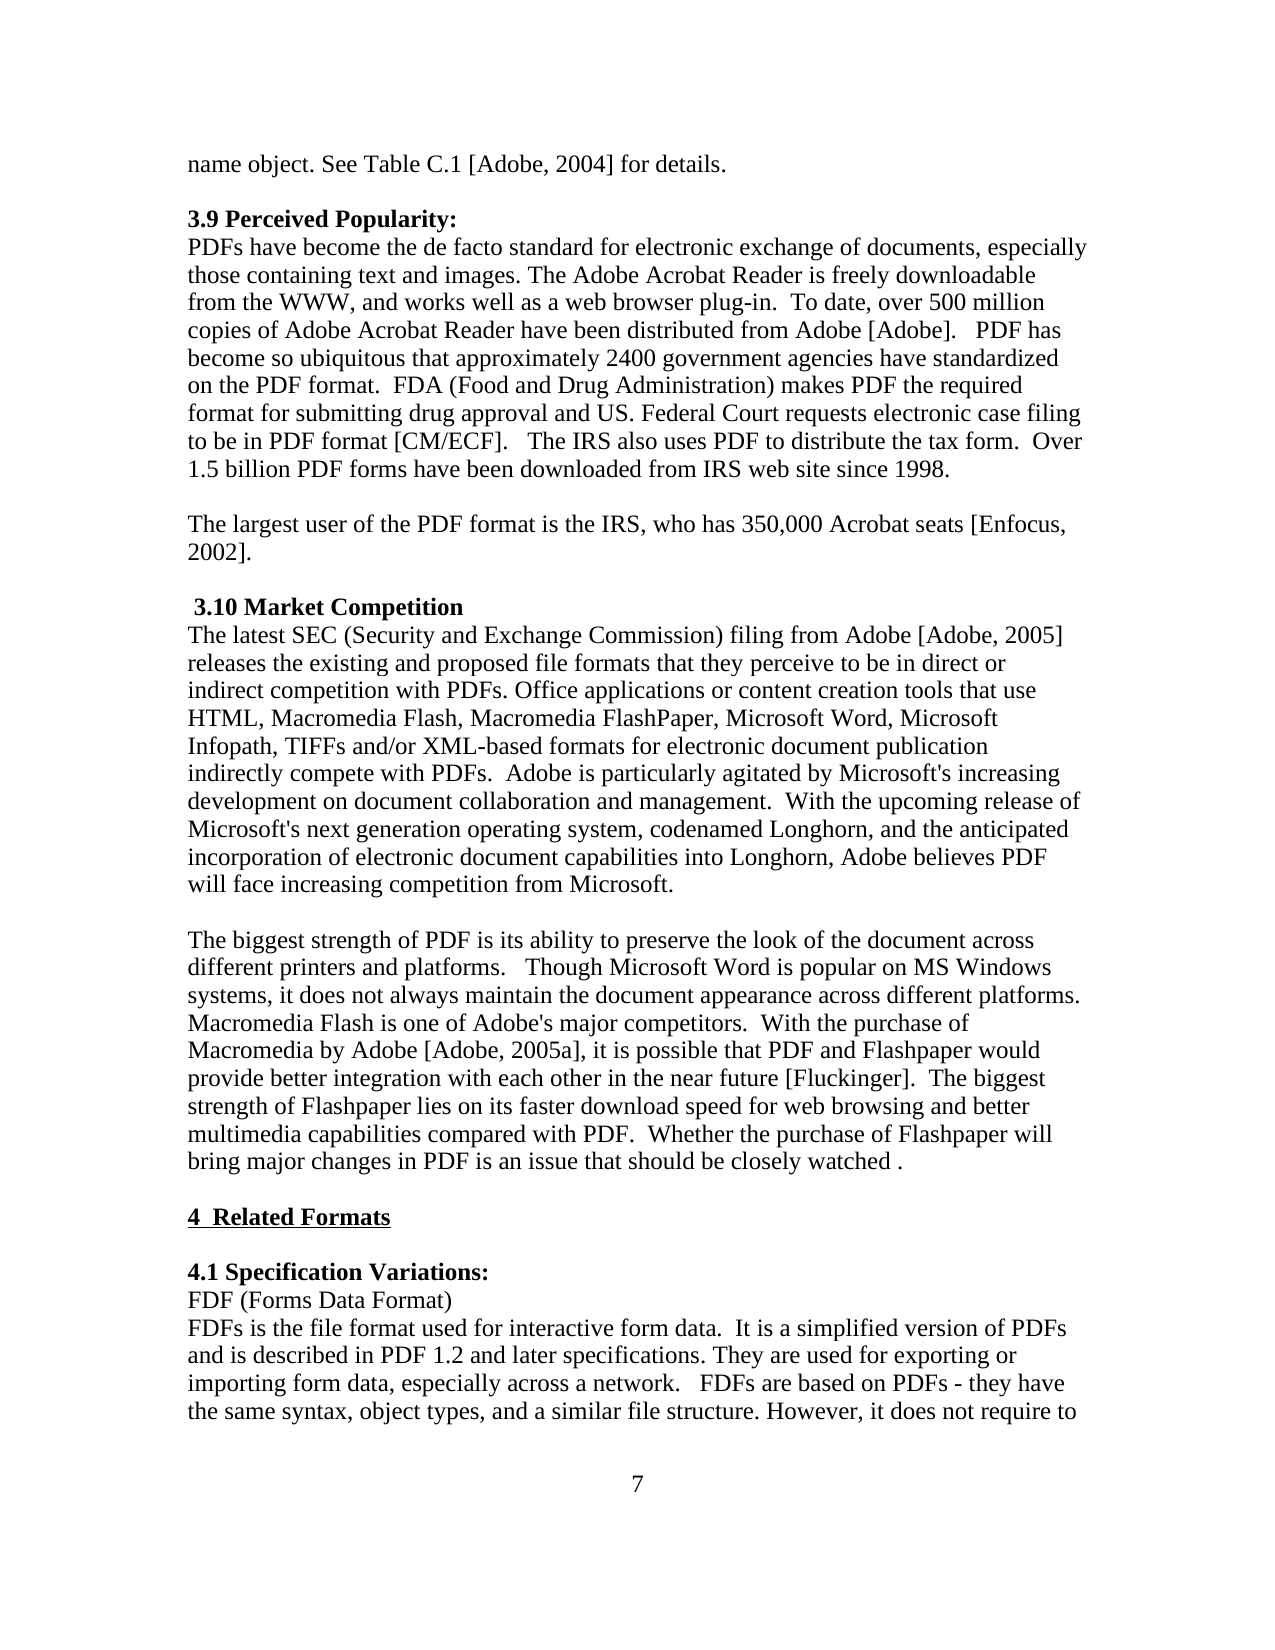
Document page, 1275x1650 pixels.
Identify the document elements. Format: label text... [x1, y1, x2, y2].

text The latest SEC (Security and Exchange Commission) filing from Adobe [Adobe, 2005] releases the existing and proposed file formats that they perceive to be in direct or indirect competition with PDFs. Office applications or content creation tools that use HTML, Macromedia Flash, Macromedia FlashPaper, Microsoft Word, Microsoft Infopath, TIFFs and/or XML-based formats for electronic document publication indirectly compete with PDFs. Adobe is particularly agitated by Microsoft's increasing development on document collaboration and management. With the upcoming release of Microsoft's next generation operating system, codenamed Longhorn, and the anticipated incorporation of electronic document capabilities into Longhorn, Adobe believes PDF will face increasing competition from Microsoft. [187, 621, 1087, 898]
list Market Competition [194, 593, 1087, 621]
text The largest user of the PDF format is the IRS, who has 350,000 Acrobat seats [Enfocus, 2002]. [187, 510, 1087, 566]
text 4.1 Specification Variations: [187, 1258, 1087, 1286]
text FDF (Forms Data Format) [187, 1286, 1087, 1314]
text 3.9 Perceived Popularity: [187, 205, 1087, 233]
text PDFs have become the de facto standard for electronic exchange of documents, especially those containing text and images. The Adobe Acrobat Reader is freely downloadable from the WWW, and works well as a web browser plug-in. To date, over 500 million copies of Adobe Acrobat Reader have been distributed from Adobe [Adobe]. PDF has become so ubiquitous that approximately 2400 government agencies have standardized on the PDF format. FDA (Food and Drug Administration) makes PDF the required format for submitting drug approval and US. Federal Court requests electronic case filing to be in PDF format [CM/ECF]. The IRS also uses PDF to distribute the tax form. Over 1.5 billion PDF forms have been downloaded from IRS web site since 1998. [187, 233, 1087, 482]
text The biggest strength of PDF is its ability to preserve the look of the document across different printers and platforms. Though Microsoft Word is popular on MS Windows systems, it does not always maintain the document appearance across different platforms. Macromedia Flash is one of Adobe's major competitors. With the purchase of Macromedia by Adobe [Adobe, 2005a], it is possible that PDF and Flashpaper would provide better integration with each other in the near future [Fluckinger]. The biggest strength of Flashpaper lies on its faster download speed for web browsing and better multimedia capabilities compared with PDF. Whether the purchase of Flashpaper will bring major changes in PDF is an issue that should be closely watched . [187, 926, 1087, 1175]
text name object. See Table C.1 [Adobe, 2004] for details. [187, 150, 1087, 178]
text FDFs is the file format used for interactive form data. It is a simplified version of PDFs and is described in PDF 1.2 and later specifications. They are used for exporting or importing form data, especially across a network. FDFs are based on PDFs - they have the same syntax, object types, and a similar file structure. However, it does not require to [187, 1314, 1087, 1424]
list 4 Related Formats [187, 1203, 1087, 1231]
